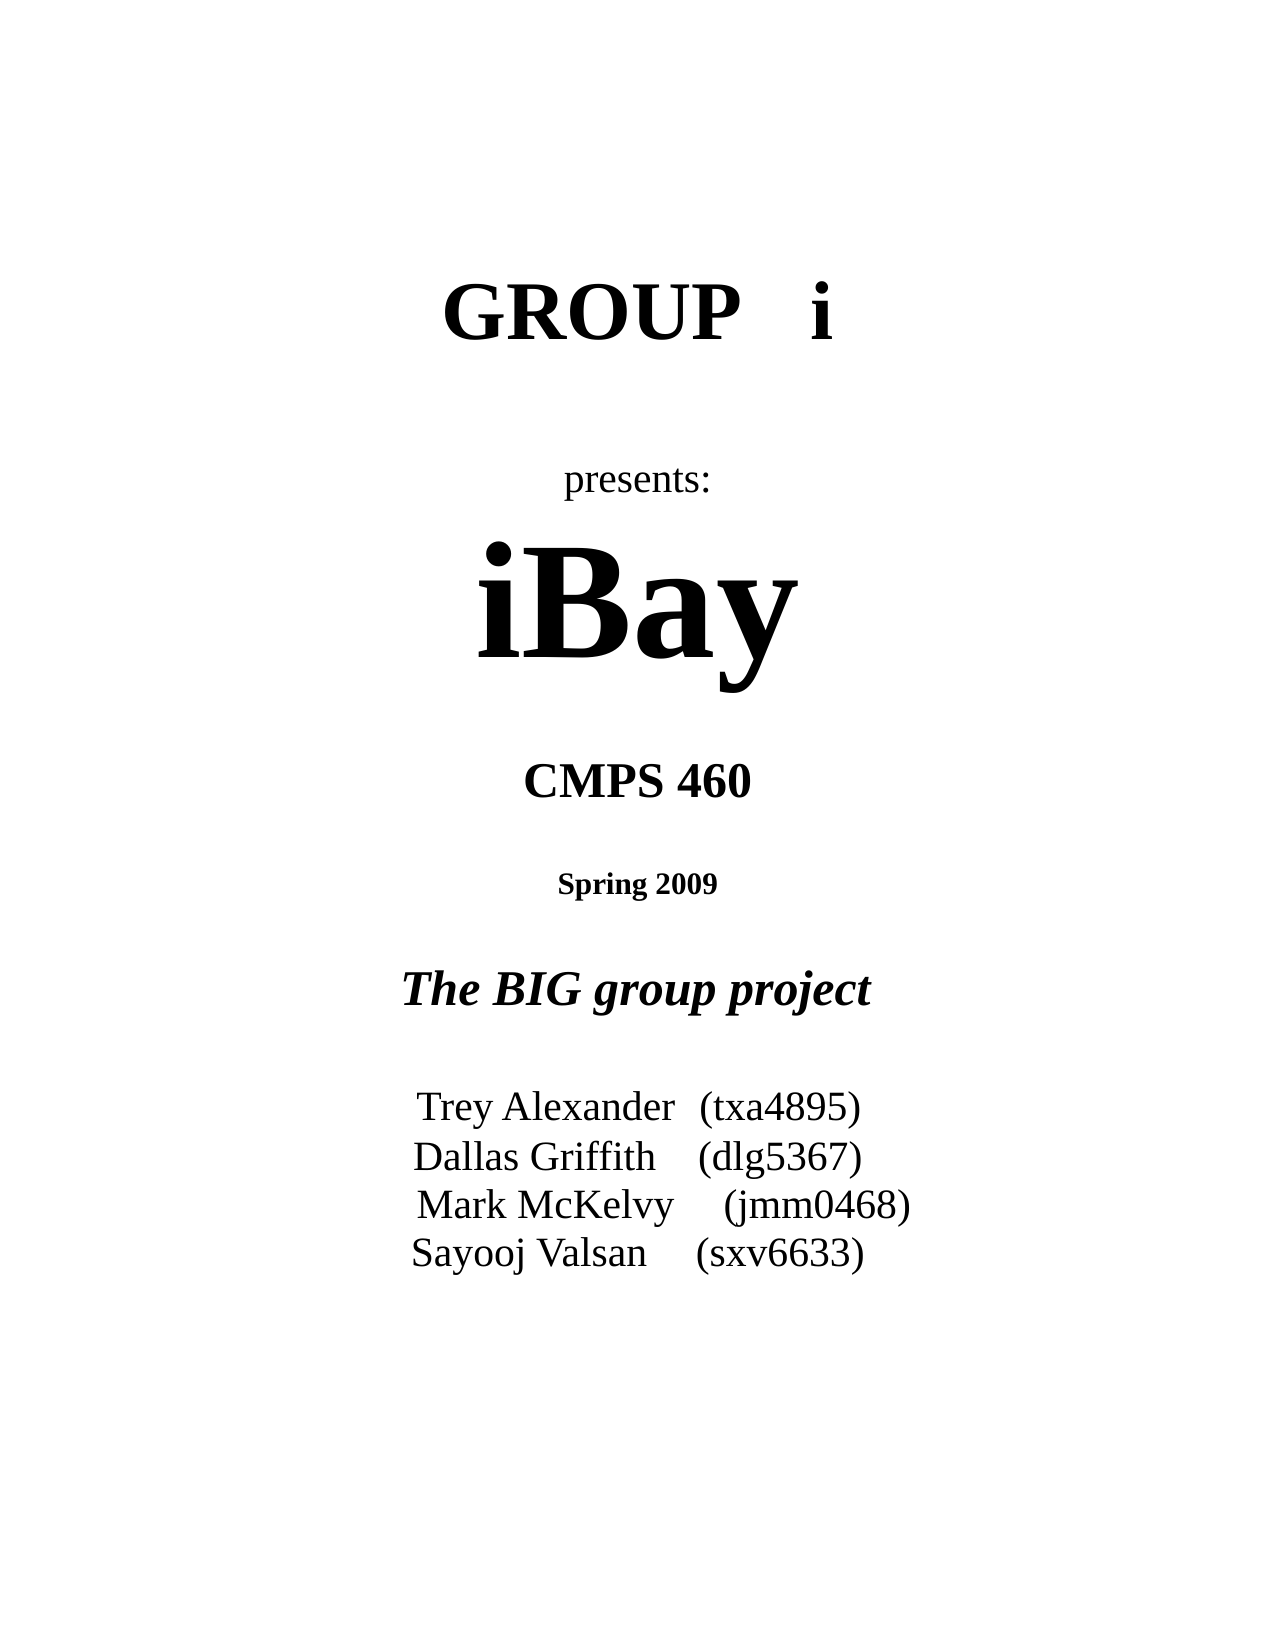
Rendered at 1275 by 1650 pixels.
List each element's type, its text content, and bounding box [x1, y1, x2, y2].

text Mark McKelvy (jmm0468) [118, 1179, 1157, 1227]
text CMPS 460 [118, 751, 1157, 808]
text Trey Alexander (txa4895) [118, 1074, 1157, 1132]
text iBay [118, 501, 1157, 693]
text Spring 2009 [118, 866, 1157, 902]
subtitle GROUP i [118, 262, 1157, 358]
text The BIG group project [118, 959, 1157, 1017]
text presents: [118, 453, 1157, 501]
text Sayooj Valsan (sxv6633) [118, 1227, 1157, 1275]
text Dallas Griffith (dlg5367) [118, 1132, 1157, 1179]
